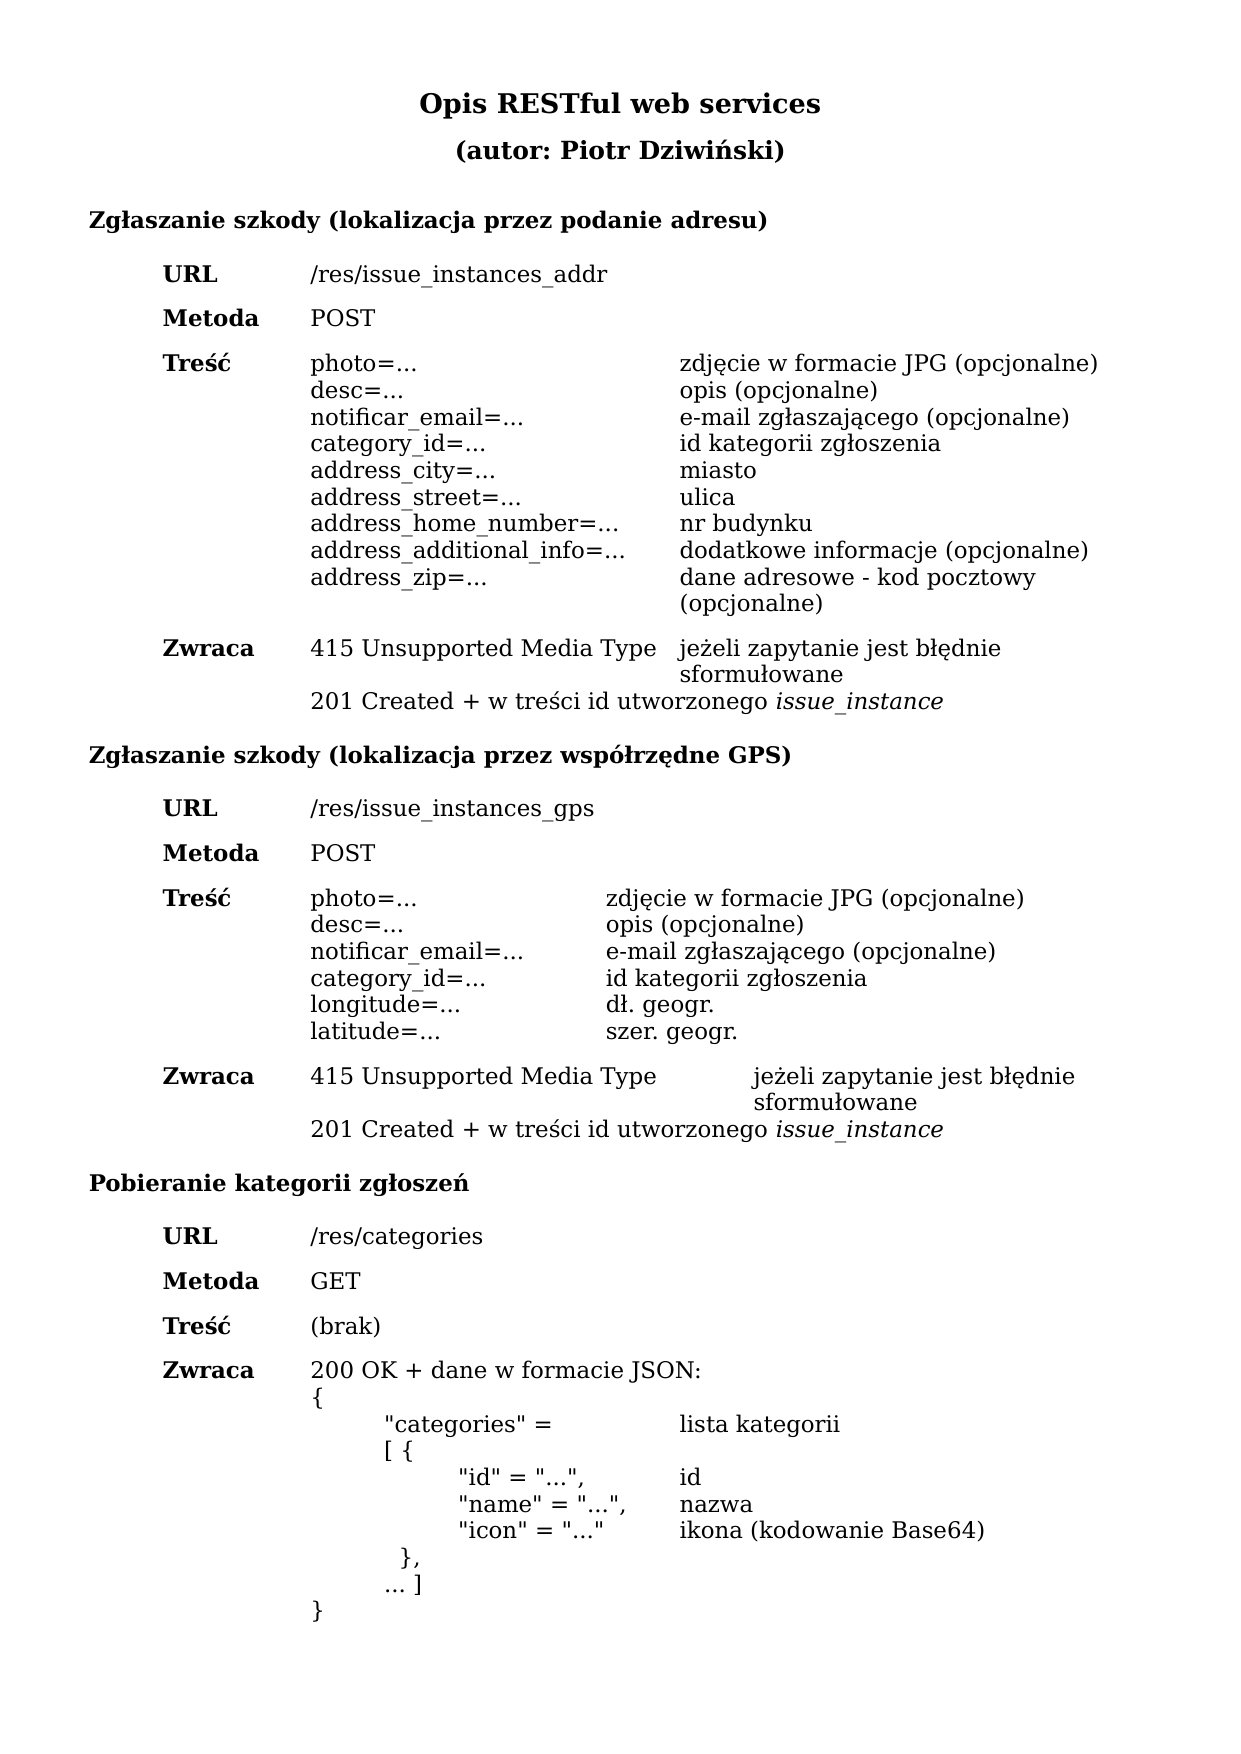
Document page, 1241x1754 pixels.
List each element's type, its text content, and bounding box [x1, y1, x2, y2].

text Metoda GET [162, 1268, 1152, 1295]
text notificar_email=... e-mail zgłaszającego (opcjonalne) [162, 404, 1152, 430]
text Zwraca 415 Unsupported Media Type jeżeli zapytanie jest błędnie sformułowane [162, 1063, 1152, 1116]
text ... ] [162, 1571, 1152, 1597]
text URL /res/issue_instances_addr [162, 261, 1152, 288]
text address_zip=... dane adresowe - kod pocztowy (opcjonalne) [162, 564, 1152, 617]
text Treść photo=... zdjęcie w formacie JPG (opcjonalne) [162, 350, 1152, 377]
text (autor: Piotr Dziwiński) [88, 136, 1152, 166]
text "categories" = lista kategorii [162, 1411, 1152, 1437]
text "icon" = "..." ikona (kodowanie Base64) [162, 1517, 1152, 1544]
text 201 Created + w treści id utworzonego issue_instance [162, 1116, 1152, 1143]
text latitude=... szer. geogr. [162, 1018, 1152, 1045]
text longitude=... dł. geogr. [162, 992, 1152, 1018]
text Zwraca 415 Unsupported Media Type jeżeli zapytanie jest błędnie sformułowane [162, 635, 1152, 688]
text "id" = "...", id [162, 1464, 1152, 1491]
text Metoda POST [162, 305, 1152, 332]
text category_id=... id kategorii zgłoszenia [162, 965, 1152, 992]
text address_street=... ulica [162, 484, 1152, 510]
text category_id=... id kategorii zgłoszenia [162, 430, 1152, 457]
text 201 Created + w treści id utworzonego issue_instance [162, 688, 1152, 715]
text Zgłaszanie szkody (lokalizacja przez podanie adresu) [88, 207, 1152, 234]
text address_home_number=... nr budynku [162, 510, 1152, 537]
text notificar_email=... e-mail zgłaszającego (opcjonalne) [162, 938, 1152, 965]
text desc=... opis (opcjonalne) [162, 377, 1152, 404]
text Zgłaszanie szkody (lokalizacja przez współrzędne GPS) [88, 742, 1152, 768]
text Treść (brak) [162, 1312, 1152, 1339]
text URL /res/categories [162, 1223, 1152, 1250]
text URL /res/issue_instances_gps [162, 795, 1152, 822]
text [ { [162, 1437, 1152, 1464]
text Treść photo=... zdjęcie w formacie JPG (opcjonalne) [162, 884, 1152, 912]
text Opis RESTful web services [88, 88, 1152, 120]
text { [162, 1384, 1152, 1411]
text address_city=... miasto [162, 457, 1152, 484]
text desc=... opis (opcjonalne) [162, 912, 1152, 938]
text }, [162, 1544, 1152, 1571]
text } [162, 1597, 1152, 1624]
text Metoda POST [162, 840, 1152, 867]
text address_additional_info=... dodatkowe informacje (opcjonalne) [162, 537, 1152, 564]
text Zwraca 200 OK + dane w formacie JSON: [162, 1357, 1152, 1384]
text Pobieranie kategorii zgłoszeń [88, 1169, 1152, 1196]
text "name" = "...", nazwa [162, 1491, 1152, 1517]
